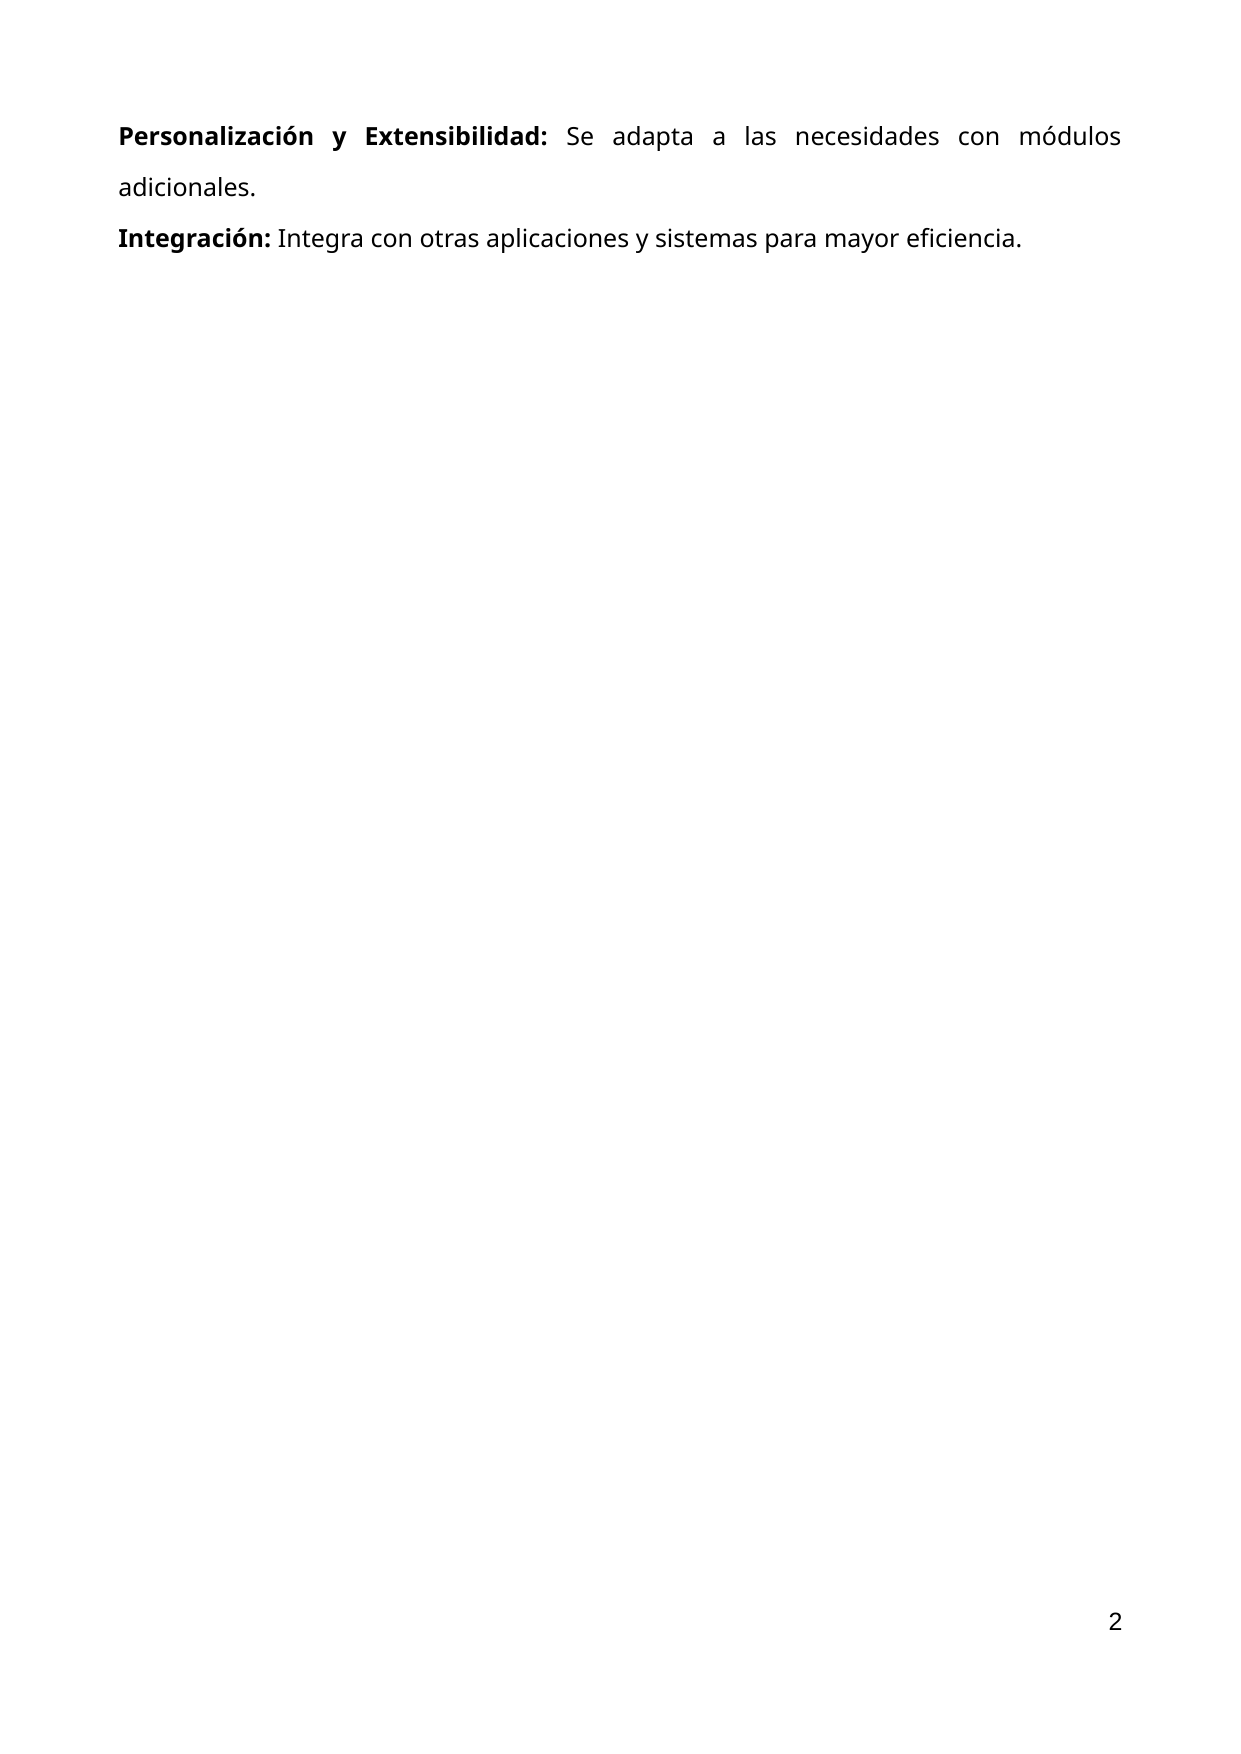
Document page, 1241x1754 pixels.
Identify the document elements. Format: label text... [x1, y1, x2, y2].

text Integración: Integra con otras aplicaciones y sistemas para mayor eficiencia. [118, 220, 1122, 254]
text Personalización y Extensibilidad: Se adapta a las necesidades con módulos adicionales. [118, 118, 1122, 203]
